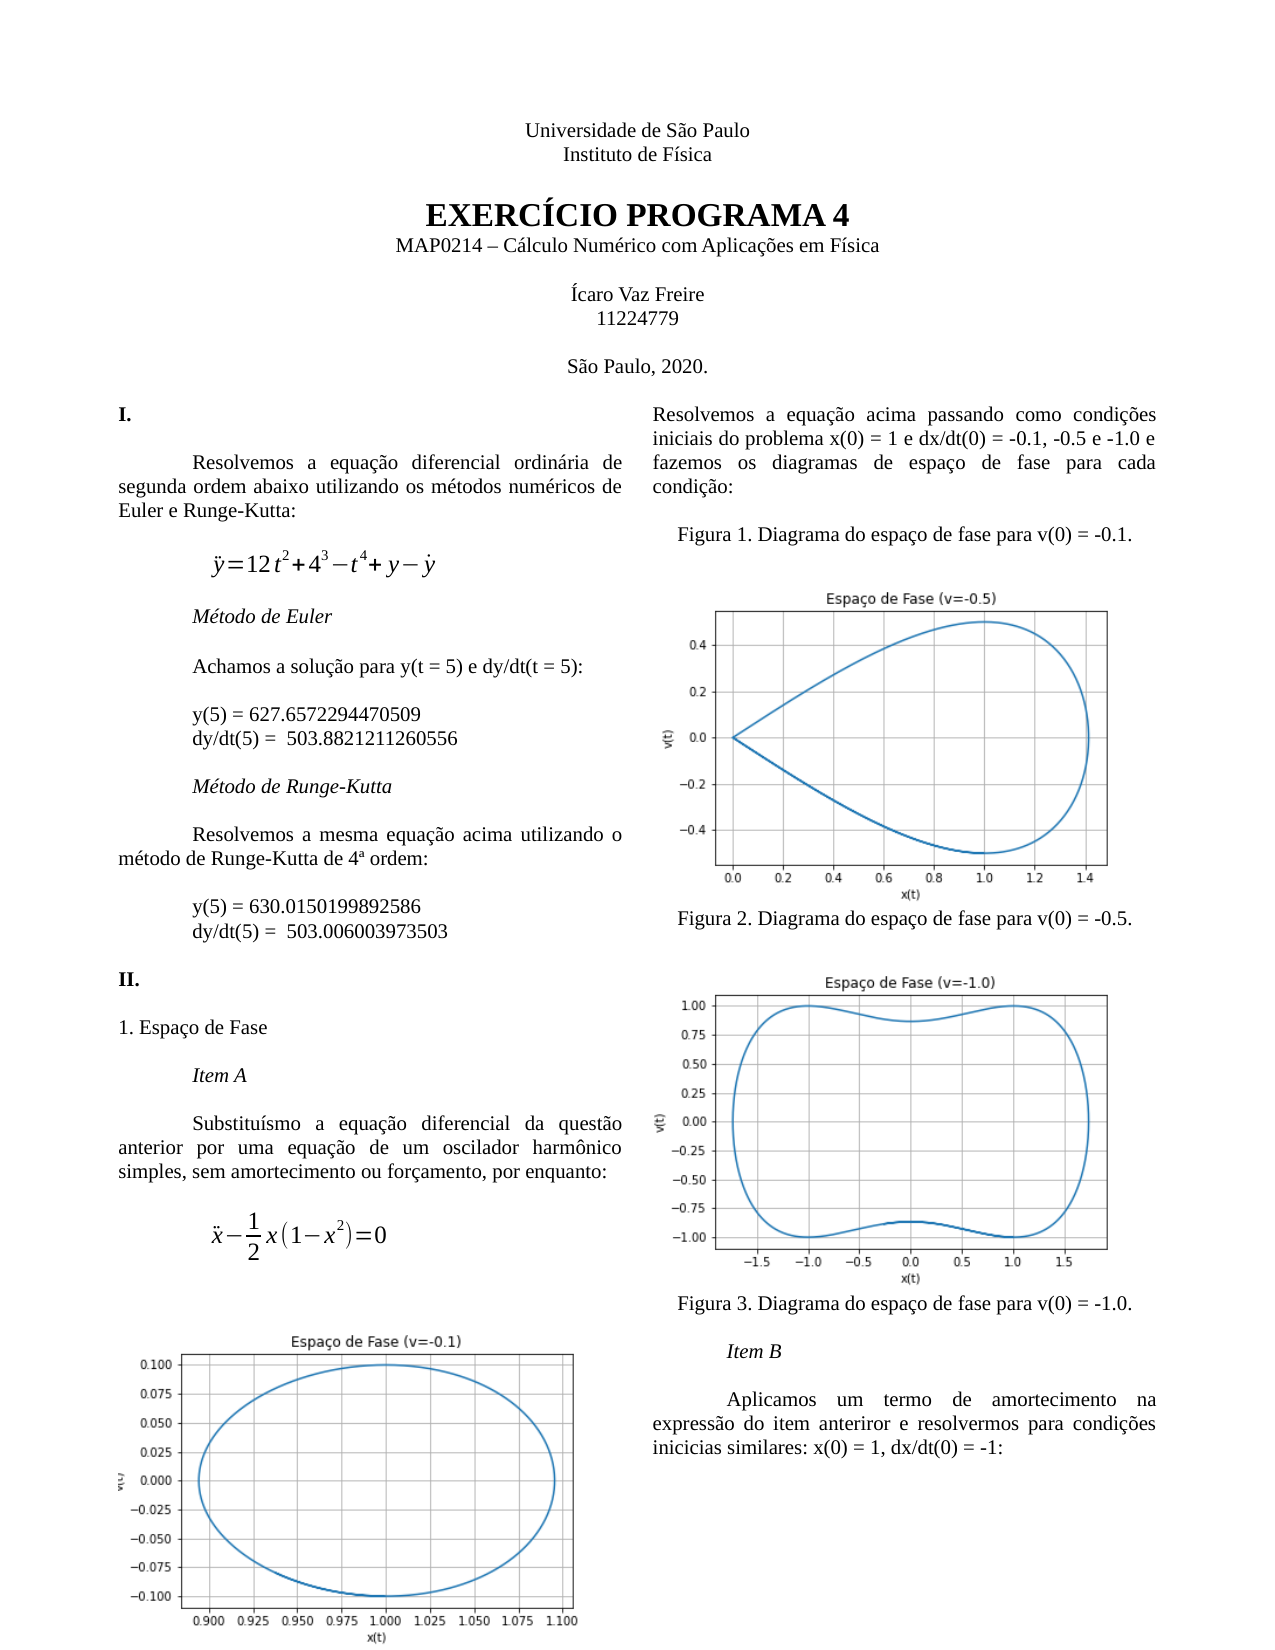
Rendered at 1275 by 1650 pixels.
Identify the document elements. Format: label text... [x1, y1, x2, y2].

text Instituto de Física [118, 142, 1157, 166]
text Figura 2. Diagrama do espaço de fase para v(0) = -0.5. [652, 907, 1157, 930]
text Resolvemos a equação diferencial ordinária de segunda ordem abaixo utilizando os métodos numéricos de Euler e Runge-Kutta: [118, 450, 622, 522]
text Achamos a solução para y(t = 5) e dy/dt(t = 5): [118, 654, 622, 678]
text Substituísmo a equação diferencial da questão anterior por uma equação de um oscilador harmônico simples, sem amortecimento ou forçamento, por enquanto: [118, 1111, 622, 1183]
text I. [118, 402, 622, 426]
text Método de Runge-Kutta [118, 774, 622, 798]
text Figura 3. Diagrama do espaço de fase para v(0) = -1.0. [652, 1291, 1157, 1315]
text EXERCÍCIO PROGRAMA 4 [118, 195, 1157, 233]
picture [652, 954, 1157, 1291]
text Ícaro Vaz Freire [118, 281, 1157, 306]
text Aplicamos um termo de amortecimento na expressão do item anteriror e resolvermos para condições inicicias similares: x(0) = 1, dx/dt(0) = -1: [652, 1387, 1157, 1459]
text II. [118, 967, 622, 991]
text MAP0214 – Cálculo Numérico com Aplicações em Física [118, 233, 1157, 257]
text dy/dt(5) = 503.8821211260556 [118, 726, 622, 750]
text Resolvemos a mesma equação acima utilizando o método de Runge-Kutta de 4ª ordem: [118, 822, 622, 870]
text dy/dt(5) = 503.006003973503 [118, 918, 622, 943]
picture [652, 570, 1157, 907]
text Resolvemos a equação acima passando como condições iniciais do problema x(0) = 1 e dx/dt(0) = -0.1, -0.5 e -1.0 e fazemos os diagramas de espaço de fase para cada condição: [652, 402, 1157, 498]
text Item A [118, 1063, 622, 1087]
text y(5) = 627.6572294470509 [118, 702, 622, 726]
text 1. Espaço de Fase [118, 1015, 622, 1039]
text Figura 1. Diagrama do espaço de fase para v(0) = -0.1. [652, 522, 1157, 546]
picture [118, 1313, 623, 1650]
text 11224779 [118, 306, 1157, 329]
text Método de Euler [118, 601, 622, 630]
text Universidade de São Paulo [118, 118, 1157, 142]
text São Paulo, 2020. [118, 354, 1157, 378]
text y(5) = 630.0150199892586 [118, 894, 622, 918]
text Item B [652, 1339, 1157, 1363]
